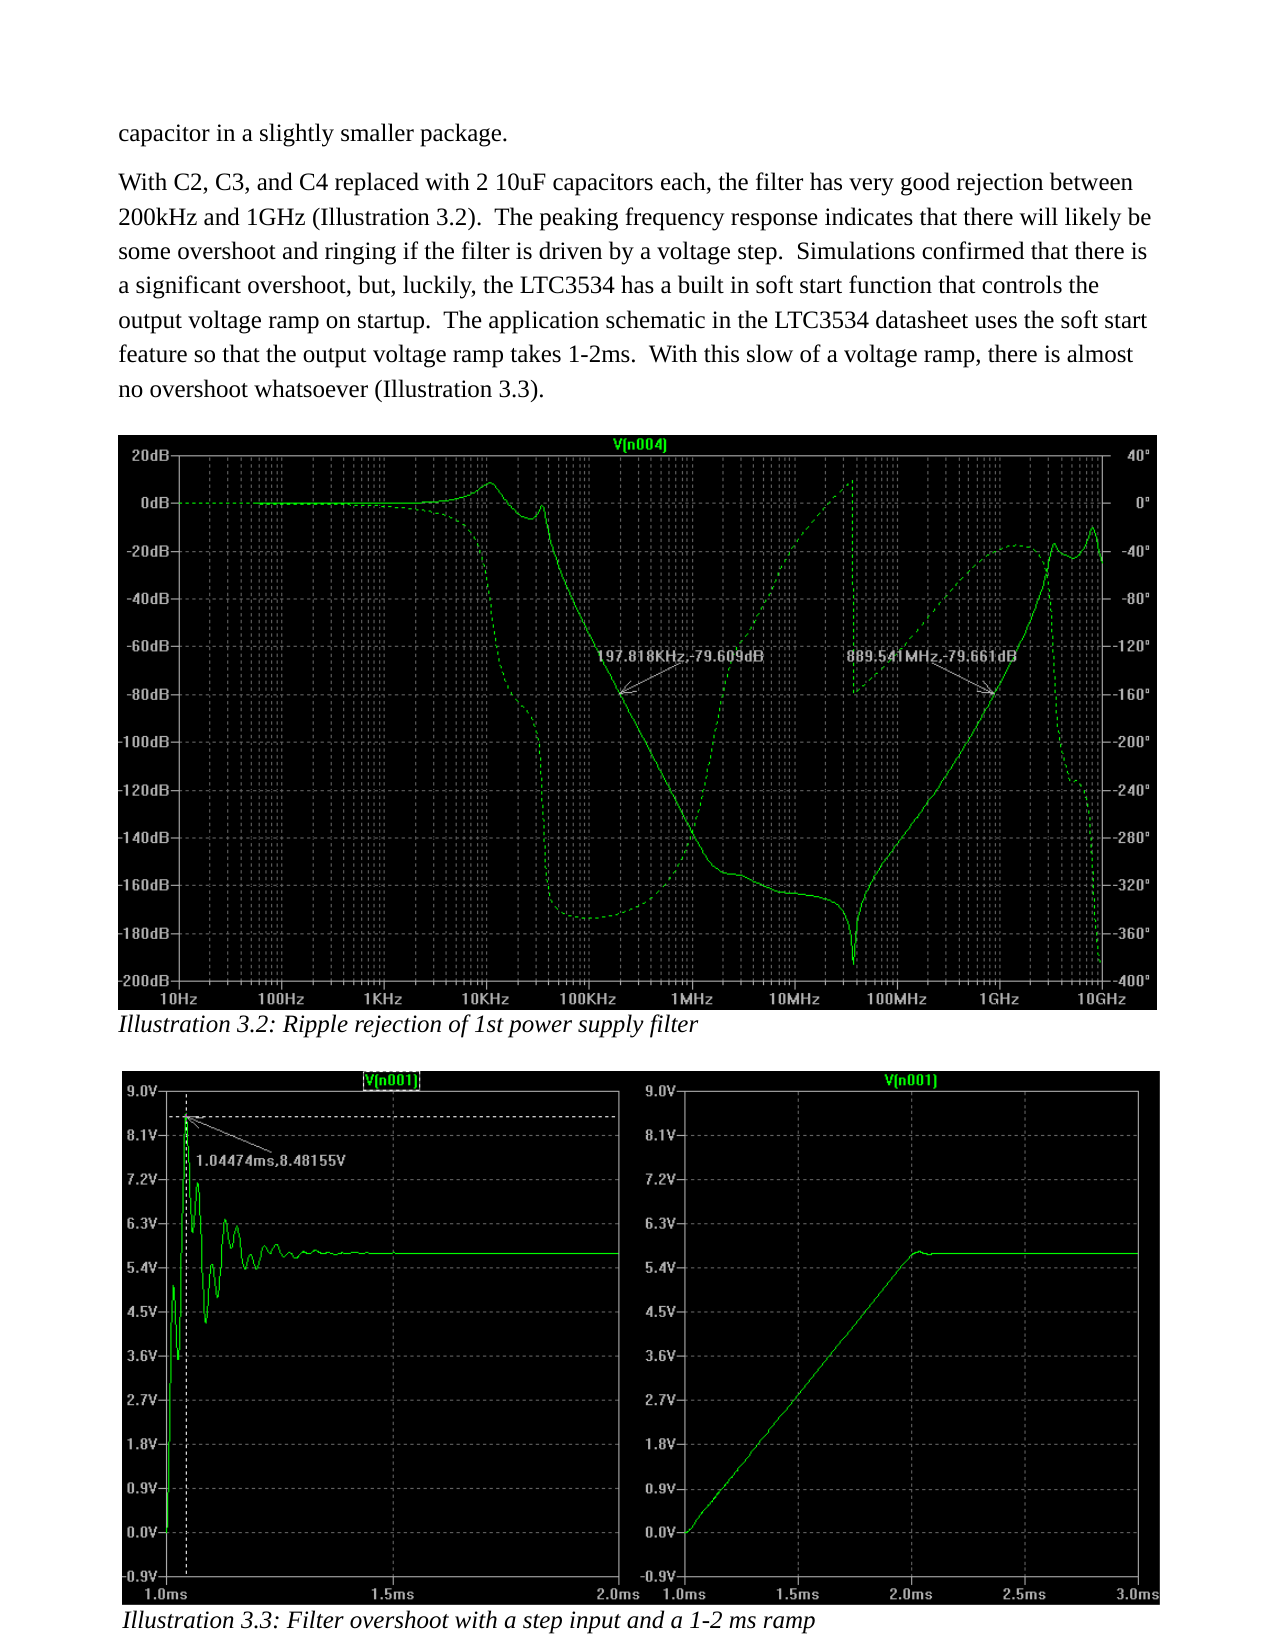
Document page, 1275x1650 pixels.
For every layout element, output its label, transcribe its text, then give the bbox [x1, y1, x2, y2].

text capacitor in a slightly smaller package. [118, 118, 1157, 147]
text Illustration 3.2: Ripple rejection of 1st power supply filter [118, 1010, 1157, 1038]
text With C2, C3, and C4 replaced with 2 10uF capacitors each, the filter has very good rejection between 200kHz and 1GHz (Illustration 3.2). The peaking frequency response indicates that there will likely be some overshoot and ringing if the filter is driven by a voltage step. Simulations confirmed that there is a significant overshoot, but, luckily, the LTC3534 has a built in soft start function that controls the output voltage ramp on startup. The application schematic in the LTC3534 datasheet uses the soft start feature so that the output voltage ramp takes 1-2ms. With this slow of a voltage ramp, there is almost no overshoot whatsoever (Illustration 3.3). [118, 167, 1157, 403]
picture [122, 1071, 1161, 1606]
picture [118, 435, 1157, 1010]
text Illustration 3.3: Filter overshoot with a step input and a 1-2 ms ramp [122, 1606, 1161, 1634]
